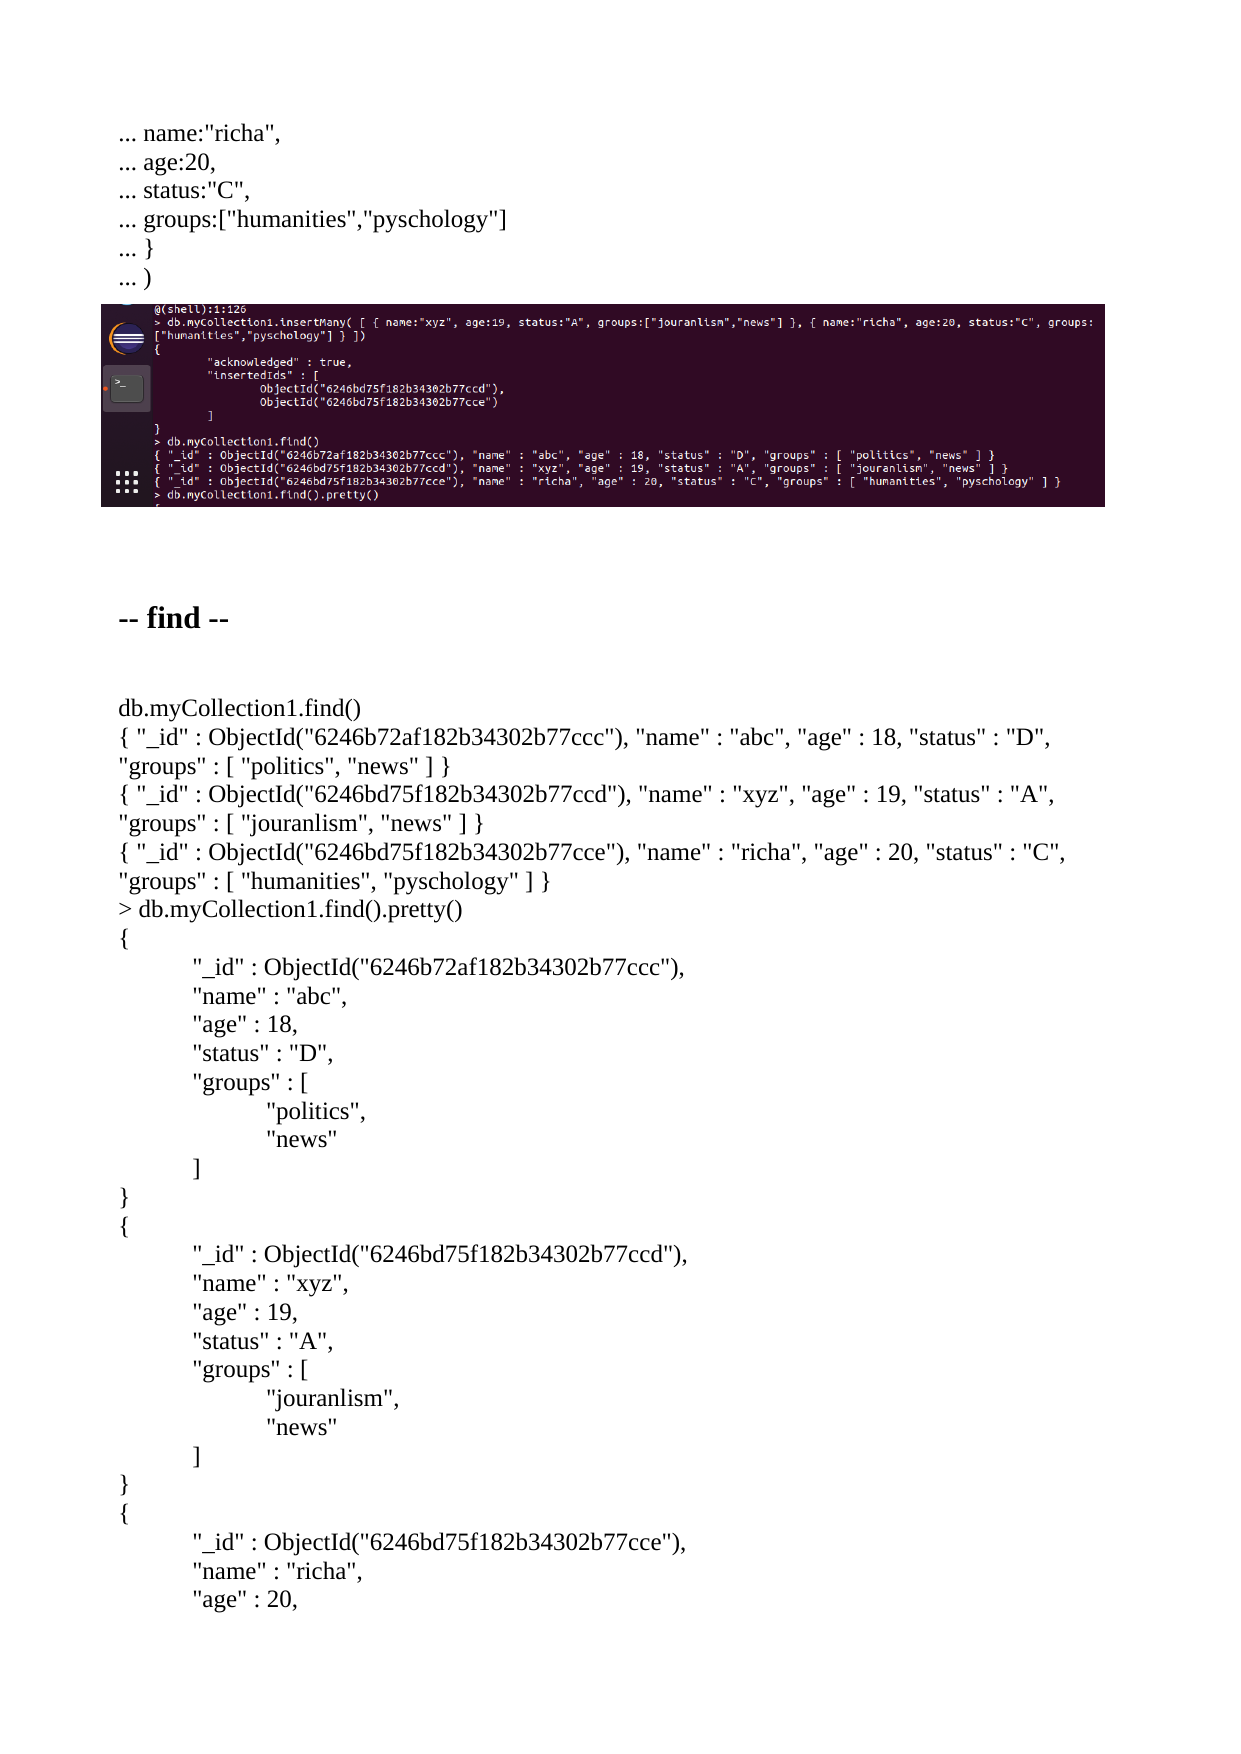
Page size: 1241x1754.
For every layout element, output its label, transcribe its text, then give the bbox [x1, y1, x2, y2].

text ... age:20, [118, 147, 1122, 176]
text "jouranlism", [118, 1383, 1122, 1412]
text "status" : "A", [118, 1326, 1122, 1354]
text { "_id" : ObjectId("6246bd75f182b34302b77ccd"), "name" : "xyz", "age" : 19, "status" : "A", "groups" : [ "jouranlism", "news" ] } [118, 779, 1122, 837]
text -- find -- [118, 600, 1122, 636]
text "politics", [118, 1096, 1122, 1124]
picture [101, 304, 1105, 505]
text "status" : "D", [118, 1038, 1122, 1067]
text ... status:"C", [118, 176, 1122, 204]
text { [118, 1498, 1122, 1527]
text ... ) [118, 262, 1122, 291]
text "_id" : ObjectId("6246bd75f182b34302b77cce"), [118, 1527, 1122, 1556]
text "age" : 19, [118, 1297, 1122, 1326]
text { "_id" : ObjectId("6246bd75f182b34302b77cce"), "name" : "richa", "age" : 20, "status" : "C", "groups" : [ "humanities", "pyschology" ] } [118, 837, 1122, 894]
text ] [118, 1441, 1122, 1469]
text > db.myCollection1.find().pretty() [118, 894, 1122, 923]
text ... } [118, 233, 1122, 262]
text "groups" : [ [118, 1067, 1122, 1096]
text } [118, 1469, 1122, 1498]
text { "_id" : ObjectId("6246b72af182b34302b77ccc"), "name" : "abc", "age" : 18, "status" : "D", "groups" : [ "politics", "news" ] } [118, 722, 1122, 779]
text db.myCollection1.find() [118, 693, 1122, 722]
text "name" : "richa", [118, 1556, 1122, 1584]
text "news" [118, 1412, 1122, 1441]
text ] [118, 1153, 1122, 1182]
text "age" : 18, [118, 1009, 1122, 1038]
text } [118, 1182, 1122, 1211]
text "_id" : ObjectId("6246b72af182b34302b77ccc"), [118, 952, 1122, 981]
text "_id" : ObjectId("6246bd75f182b34302b77ccd"), [118, 1239, 1122, 1268]
text "groups" : [ [118, 1354, 1122, 1383]
text "name" : "abc", [118, 981, 1122, 1009]
text ... groups:["humanities","pyschology"] [118, 204, 1122, 233]
text ... name:"richa", [118, 118, 1122, 147]
text { [118, 1211, 1122, 1239]
text { [118, 923, 1122, 952]
text "news" [118, 1124, 1122, 1153]
text "age" : 20, [118, 1584, 1122, 1613]
text "name" : "xyz", [118, 1268, 1122, 1297]
